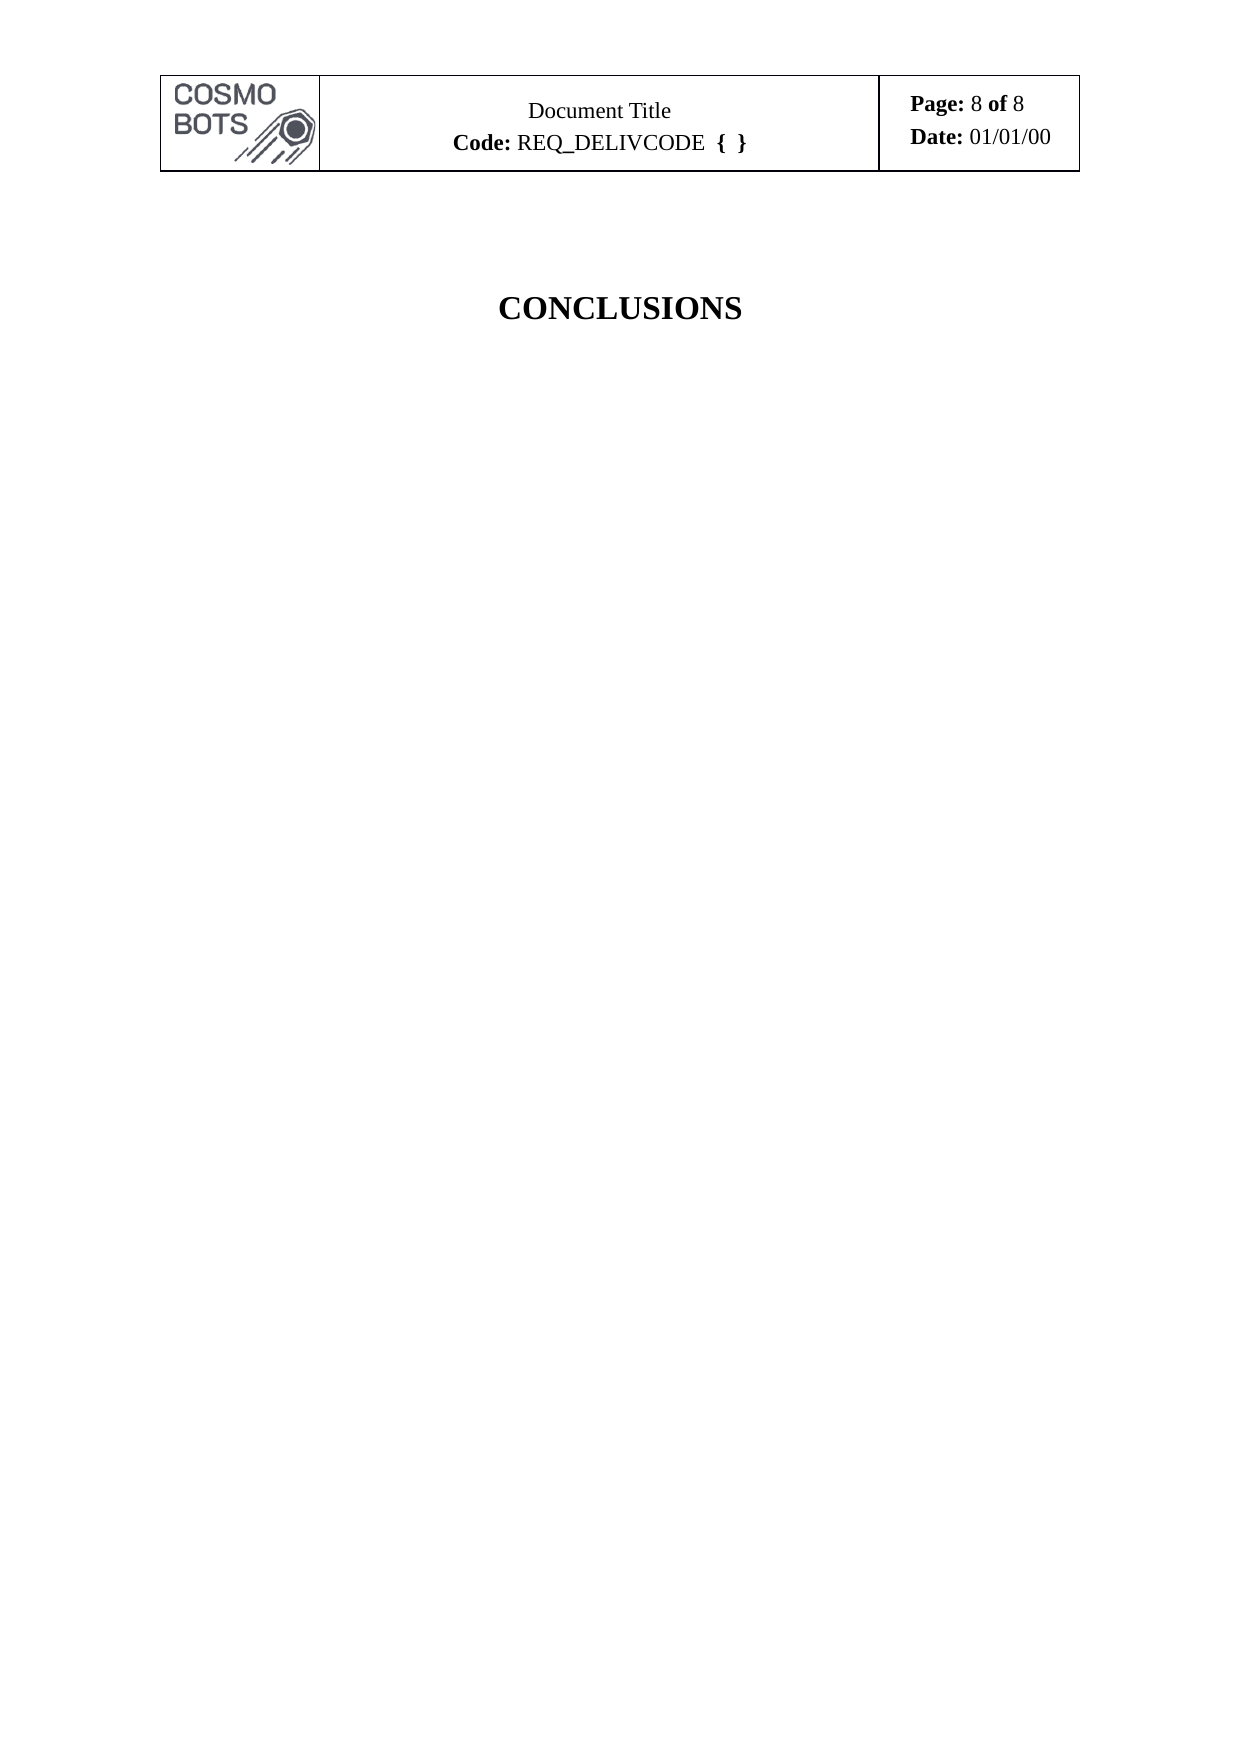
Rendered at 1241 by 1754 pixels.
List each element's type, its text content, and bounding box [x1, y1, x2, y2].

picture [175, 83, 316, 165]
text CONCLUSIONS [161, 288, 1080, 327]
